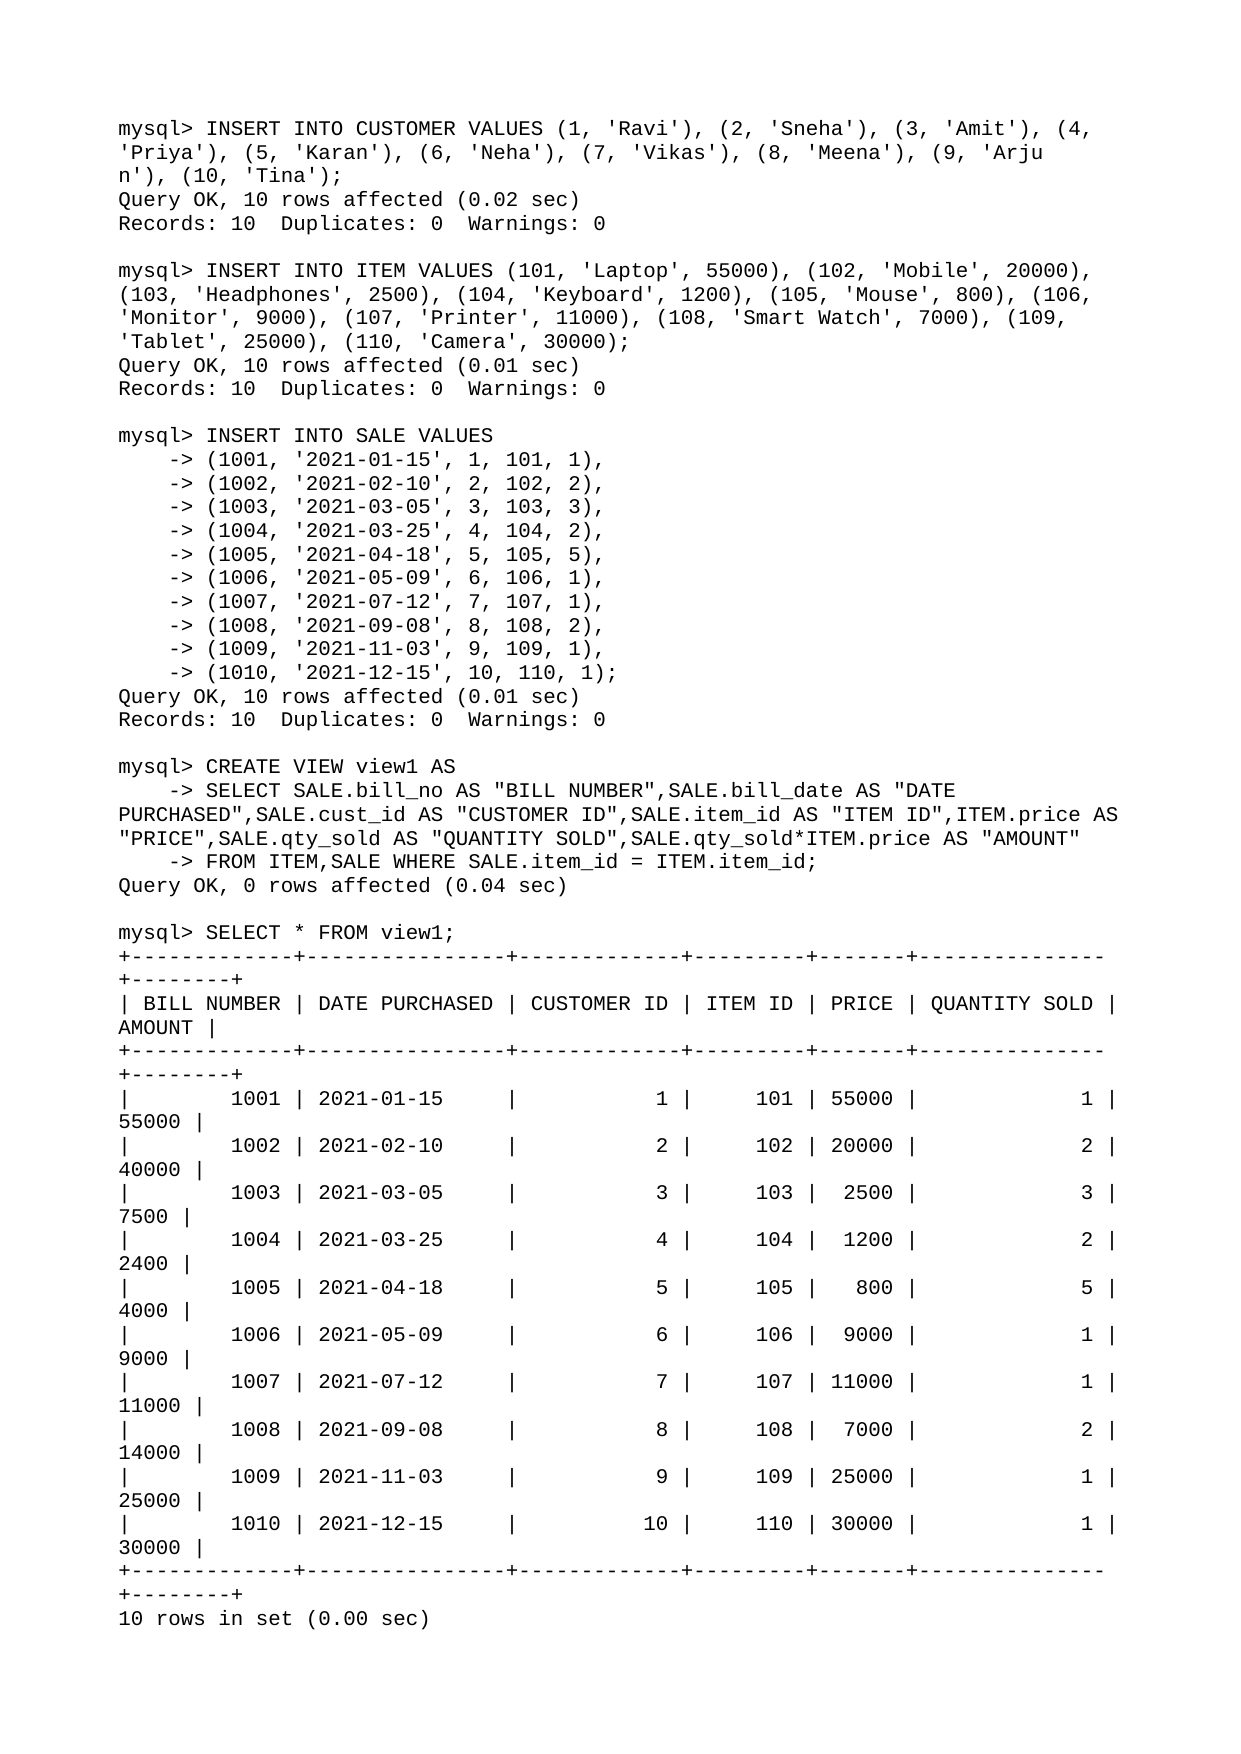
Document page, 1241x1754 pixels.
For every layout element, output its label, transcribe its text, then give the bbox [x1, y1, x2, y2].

text Records: 10 Duplicates: 0 Warnings: 0 [118, 213, 1122, 236]
text -> (1003, '2021-03-05', 3, 103, 3), [118, 496, 1122, 520]
text -> (1008, '2021-09-08', 8, 108, 2), [118, 615, 1122, 638]
text mysql> INSERT INTO SALE VALUES [118, 426, 1122, 449]
text -> (1009, '2021-11-03', 9, 109, 1), [118, 638, 1122, 662]
text Query OK, 0 rows affected (0.04 sec) [118, 875, 1122, 898]
text n'), (10, 'Tina'); [118, 165, 1122, 189]
text | 1007 | 2021-07-12 | 7 | 107 | 11000 | 1 | 11000 | [118, 1371, 1122, 1419]
text mysql> SELECT * FROM view1; [118, 922, 1122, 946]
text | 1003 | 2021-03-05 | 3 | 103 | 2500 | 3 | 7500 | [118, 1182, 1122, 1229]
text +-------------+----------------+-------------+---------+-------+---------------+--------+ [118, 1561, 1122, 1608]
text | 1001 | 2021-01-15 | 1 | 101 | 55000 | 1 | 55000 | [118, 1088, 1122, 1135]
text -> (1002, '2021-02-10', 2, 102, 2), [118, 473, 1122, 496]
text | BILL NUMBER | DATE PURCHASED | CUSTOMER ID | ITEM ID | PRICE | QUANTITY SOLD | AMOUNT | [118, 993, 1122, 1040]
text -> (1007, '2021-07-12', 7, 107, 1), [118, 591, 1122, 615]
text | 1009 | 2021-11-03 | 9 | 109 | 25000 | 1 | 25000 | [118, 1466, 1122, 1513]
text Records: 10 Duplicates: 0 Warnings: 0 [118, 709, 1122, 733]
text | 1005 | 2021-04-18 | 5 | 105 | 800 | 5 | 4000 | [118, 1277, 1122, 1324]
text -> SELECT SALE.bill_no AS "BILL NUMBER",SALE.bill_date AS "DATE PURCHASED",SALE.cust_id AS "CUSTOMER ID",SALE.item_id AS "ITEM ID",ITEM.price AS "PRICE",SALE.qty_sold AS "QUANTITY SOLD",SALE.qty_sold*ITEM.price AS "AMOUNT" [118, 780, 1122, 851]
text | 1006 | 2021-05-09 | 6 | 106 | 9000 | 1 | 9000 | [118, 1324, 1122, 1371]
text +-------------+----------------+-------------+---------+-------+---------------+--------+ [118, 1040, 1122, 1088]
text -> (1004, '2021-03-25', 4, 104, 2), [118, 520, 1122, 544]
text Query OK, 10 rows affected (0.01 sec) [118, 686, 1122, 709]
text -> (1005, '2021-04-18', 5, 105, 5), [118, 544, 1122, 567]
text Query OK, 10 rows affected (0.02 sec) [118, 189, 1122, 213]
text | 1008 | 2021-09-08 | 8 | 108 | 7000 | 2 | 14000 | [118, 1419, 1122, 1466]
text -> FROM ITEM,SALE WHERE SALE.item_id = ITEM.item_id; [118, 851, 1122, 875]
text Query OK, 10 rows affected (0.01 sec) [118, 354, 1122, 378]
text mysql> CREATE VIEW view1 AS [118, 757, 1122, 780]
text -> (1006, '2021-05-09', 6, 106, 1), [118, 567, 1122, 591]
text 10 rows in set (0.00 sec) [118, 1608, 1122, 1631]
text -> (1001, '2021-01-15', 1, 101, 1), [118, 449, 1122, 473]
text mysql> INSERT INTO ITEM VALUES (101, 'Laptop', 55000), (102, 'Mobile', 20000), (103, 'Headphones', 2500), (104, 'Keyboard', 1200), (105, 'Mouse', 800), (106, 'Monitor', 9000), (107, 'Printer', 11000), (108, 'Smart Watch', 7000), (109, 'Tablet', 25000), (110, 'Camera', 30000); [118, 260, 1122, 354]
text | 1004 | 2021-03-25 | 4 | 104 | 1200 | 2 | 2400 | [118, 1229, 1122, 1277]
text mysql> INSERT INTO CUSTOMER VALUES (1, 'Ravi'), (2, 'Sneha'), (3, 'Amit'), (4, 'Priya'), (5, 'Karan'), (6, 'Neha'), (7, 'Vikas'), (8, 'Meena'), (9, 'Arju [118, 118, 1122, 165]
text Records: 10 Duplicates: 0 Warnings: 0 [118, 378, 1122, 402]
text | 1010 | 2021-12-15 | 10 | 110 | 30000 | 1 | 30000 | [118, 1513, 1122, 1561]
text -> (1010, '2021-12-15', 10, 110, 1); [118, 662, 1122, 686]
text +-------------+----------------+-------------+---------+-------+---------------+--------+ [118, 946, 1122, 993]
text | 1002 | 2021-02-10 | 2 | 102 | 20000 | 2 | 40000 | [118, 1135, 1122, 1182]
